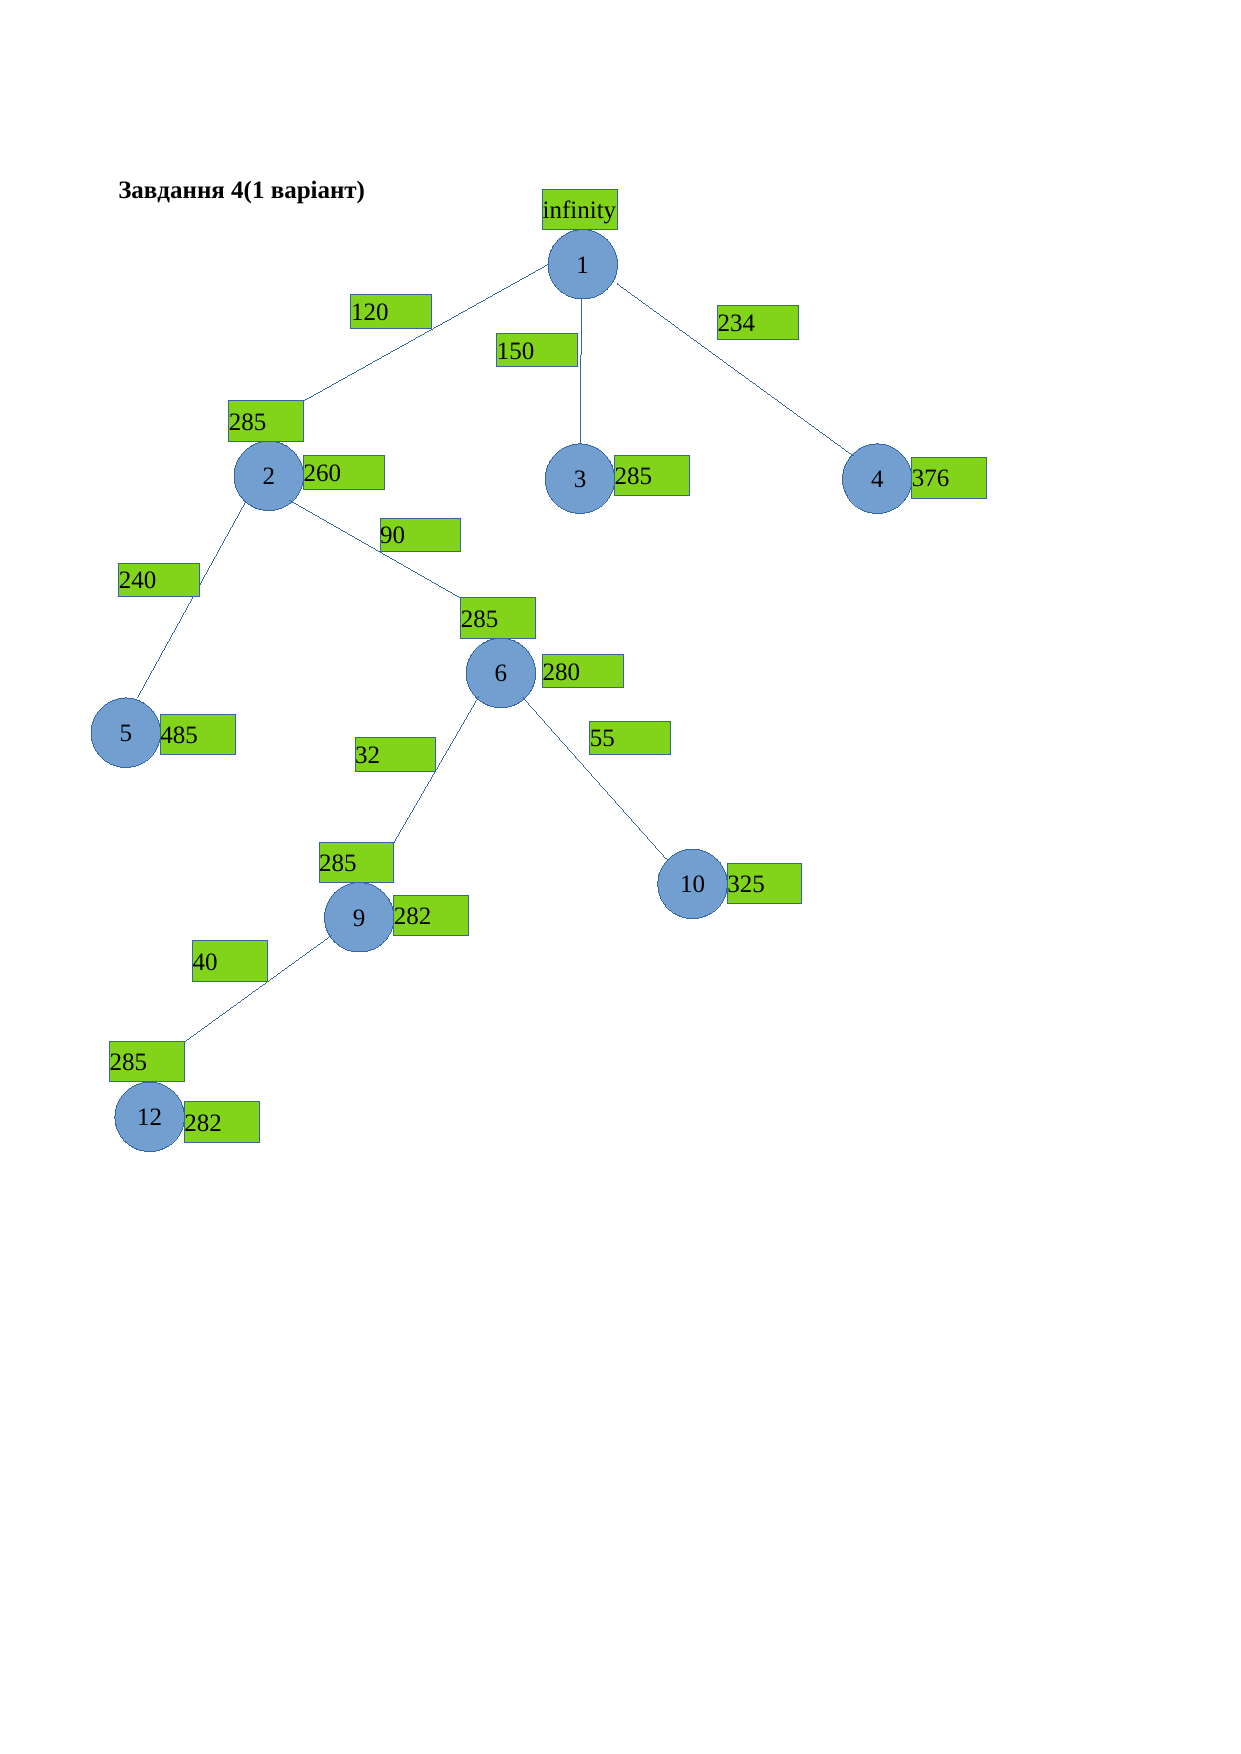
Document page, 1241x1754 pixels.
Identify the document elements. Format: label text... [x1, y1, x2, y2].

text Завдання 4(1 варіант) [118, 176, 1122, 204]
